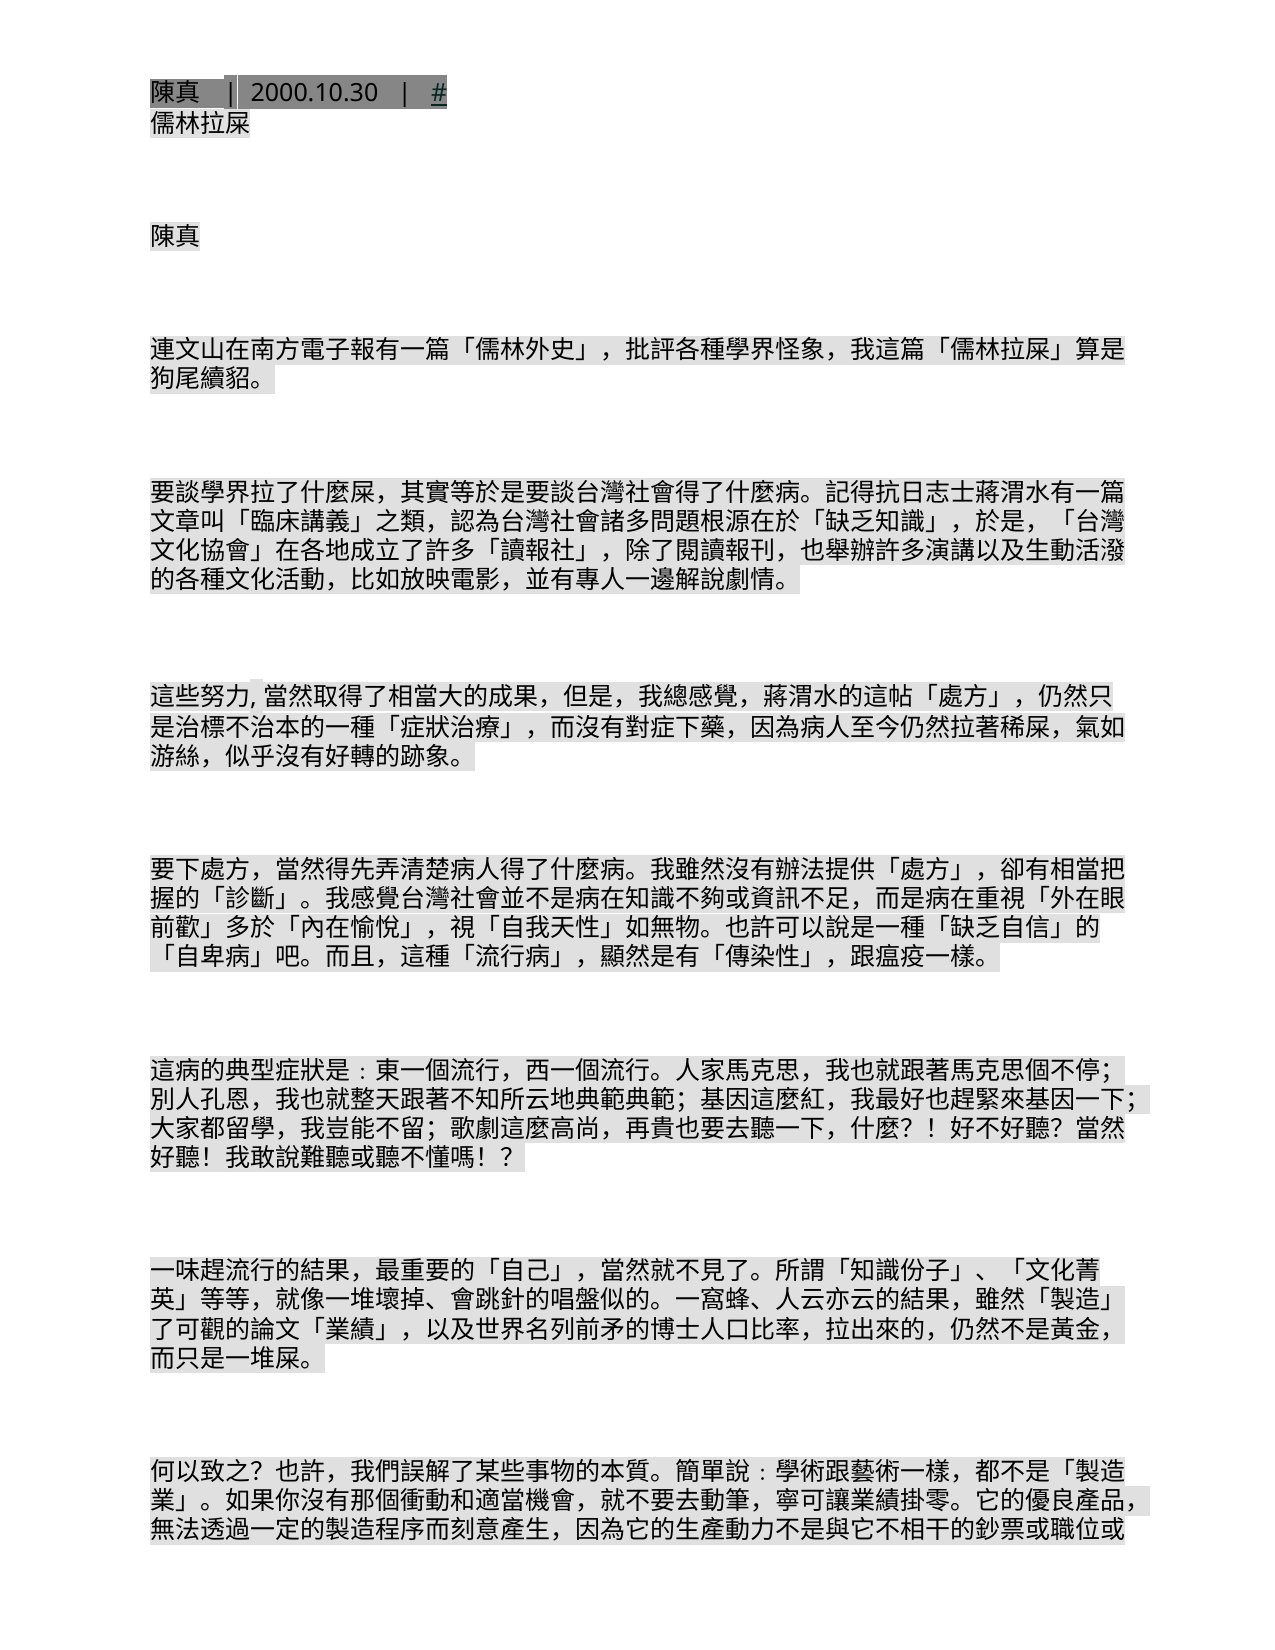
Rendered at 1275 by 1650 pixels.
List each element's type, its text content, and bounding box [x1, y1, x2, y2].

text 陳真 | 2000.10.30 | # [150, 75, 1125, 109]
text 何以致之？也許，我們誤解了某些事物的本質。簡單說﹕學術跟藝術一樣，都不是「製造業」。如果你沒有那個衝動和適當機會，就不要去動筆，寧可讓業績掛零。它的優良產品，無法透過一定的製造程序而刻意產生，因為它的生產動力不是與它不相干的鈔票或職位或名聲或學位，而是強烈的內在「衝動」（urge）。 [150, 1457, 1125, 1545]
text 連文山在南方電子報有一篇「儒林外史」，批評各種學界怪象，我這篇「儒林拉屎」算是狗尾續貂。 [150, 336, 1125, 394]
text 一味趕流行的結果，最重要的「自己」，當然就不見了。所謂「知識份子」、「文化菁英」等等，就像一堆壞掉、會跳針的唱盤似的。一窩蜂、人云亦云的結果，雖然「製造」了可觀的論文「業績」，以及世界名列前矛的博士人口比率，拉出來的，仍然不是黃金，而只是一堆屎。 [150, 1257, 1125, 1373]
text 要下處方，當然得先弄清楚病人得了什麼病。我雖然沒有辦法提供「處方」，卻有相當把握的「診斷」。我感覺台灣社會並不是病在知識不夠或資訊不足，而是病在重視「外在眼前歡」多於「內在愉悅」，視「自我天性」如無物。也許可以說是一種「缺乏自信」的「自卑病」吧。而且，這種「流行病」，顯然是有「傳染性」，跟瘟疫一樣。 [150, 855, 1125, 972]
text 這些努力, 當然取得了相當大的成果，但是，我總感覺，蔣渭水的這帖「處方」，仍然只是治標不治本的一種「症狀治療」，而沒有對症下藥，因為病人至今仍然拉著稀屎，氣如游絲，似乎沒有好轉的跡象。 [150, 679, 1125, 771]
text 要談學界拉了什麼屎，其實等於是要談台灣社會得了什麼病。記得抗日志士蔣渭水有一篇文章叫「臨床講義」之類，認為台灣社會諸多問題根源在於「缺乏知識」，於是，「台灣文化協會」在各地成立了許多「讀報社」，除了閱讀報刊，也舉辦許多演講以及生動活潑的各種文化活動，比如放映電影，並有專人一邊解說劇情。 [150, 478, 1125, 594]
text 陳真 [150, 222, 1125, 251]
text 儒林拉屎 [150, 109, 1125, 138]
text 這病的典型症狀是﹕東一個流行，西一個流行。人家馬克思，我也就跟著馬克思個不停；別人孔恩，我也就整天跟著不知所云地典範典範；基因這麼紅，我最好也趕緊來基因一下；大家都留學，我豈能不留；歌劇這麼高尚，再貴也要去聽一下，什麼？！好不好聽？當然好聽！我敢說難聽或聽不懂嗎！？ [150, 1056, 1125, 1172]
